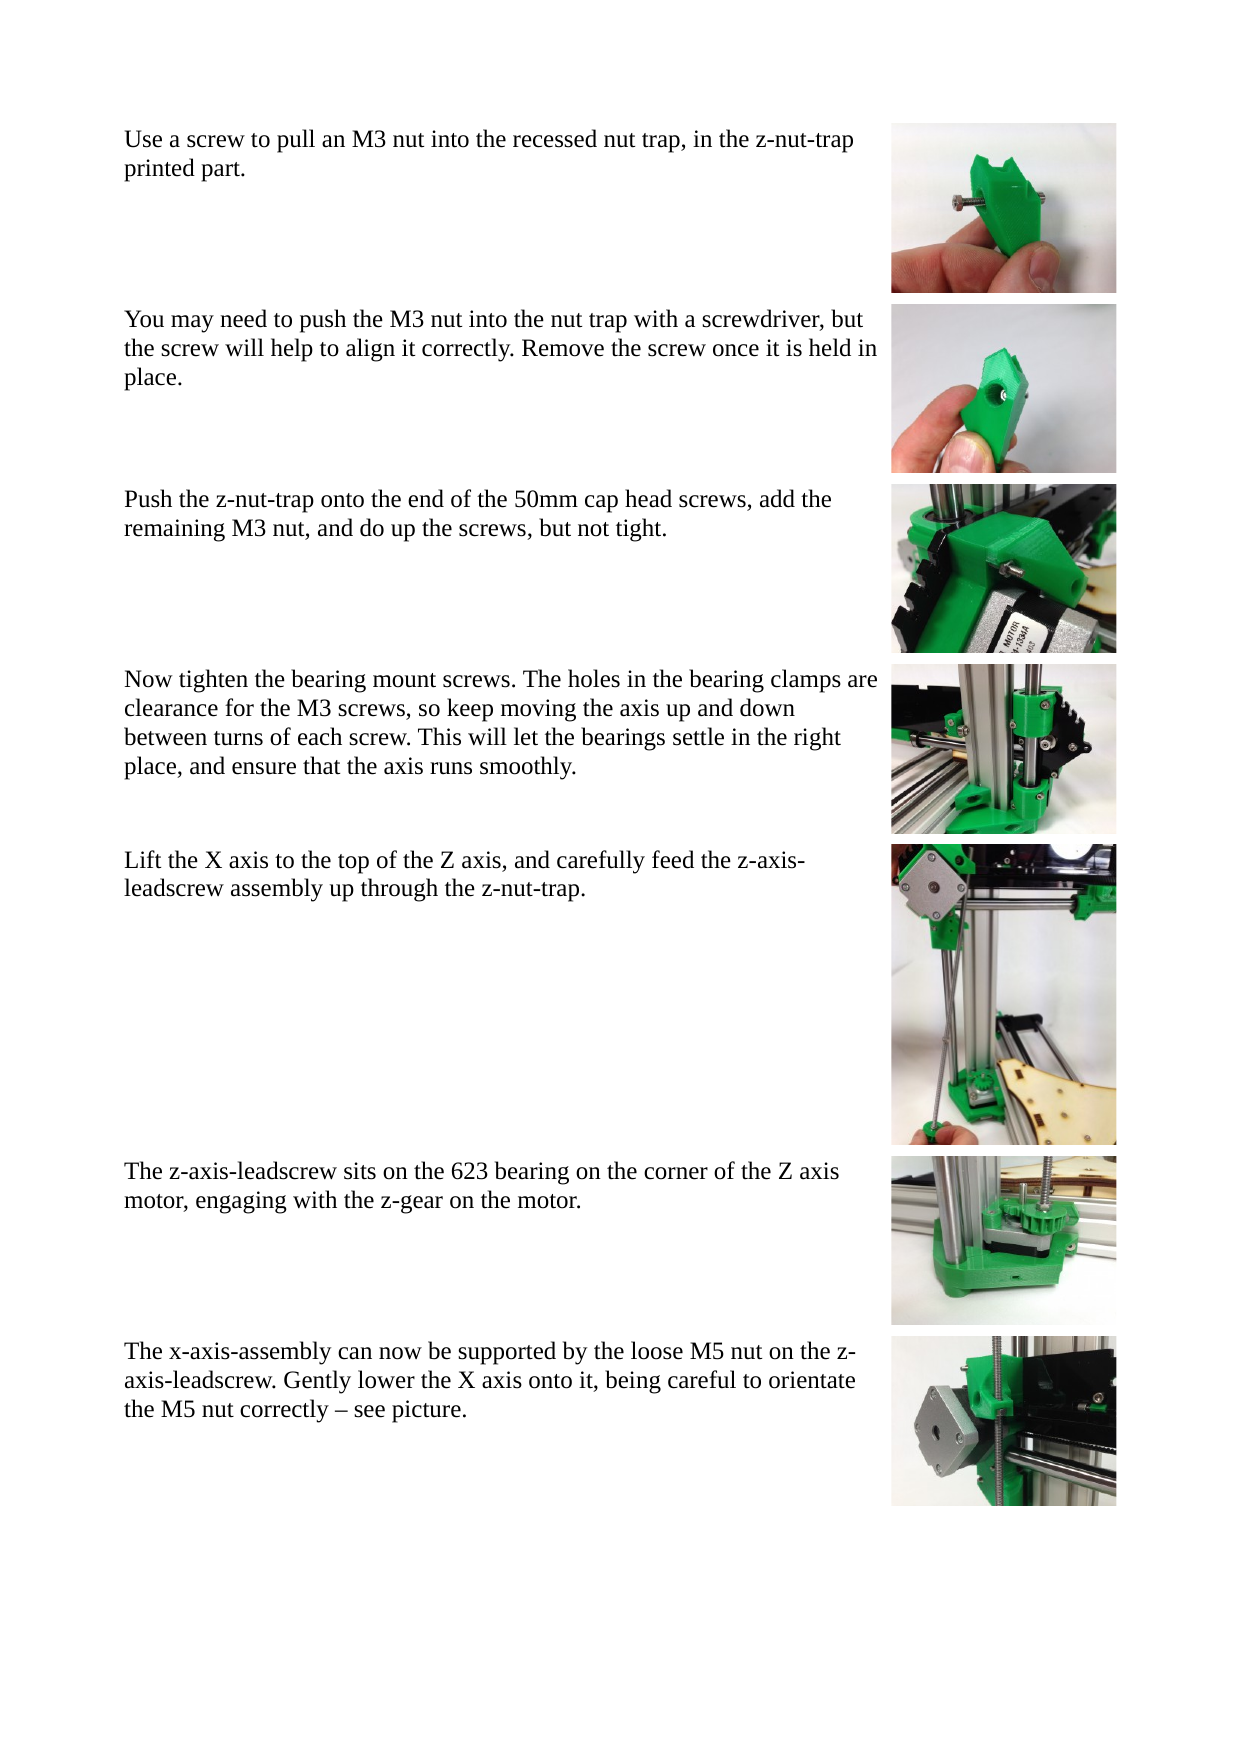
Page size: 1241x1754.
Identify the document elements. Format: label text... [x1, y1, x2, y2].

picture [891, 123, 1117, 293]
table_cell [885, 118, 1122, 298]
picture [891, 844, 1117, 1145]
table_cell [885, 298, 1122, 478]
table_cell You may need to push the M3 nut into the nut trap with a screwdriver, but the screw will help to align it correctly. Remove the screw once it is held in place. [118, 298, 885, 478]
picture [891, 1156, 1117, 1325]
table_cell Now tighten the bearing mount screws. The holes in the bearing clamps are clearance for the M3 screws, so keep moving the axis up and down between turns of each screw. This will let the bearings settle in the right place, and ensure that the axis runs smoothly. [118, 659, 885, 839]
table_cell The x-axis-assembly can now be supported by the loose M5 nut on the z-axis-leadscrew. Gently lower the X axis onto it, being careful to orientate the M5 nut correctly – see picture. [118, 1331, 885, 1511]
table_cell [885, 1151, 1122, 1331]
picture [891, 484, 1117, 653]
table_cell Lift the X axis to the top of the Z axis, and carefully feed the z-axis-leadscrew assembly up through the z-nut-trap. [118, 839, 885, 1151]
table_cell [885, 839, 1122, 1151]
picture [891, 664, 1117, 834]
table_cell [885, 1331, 1122, 1511]
table_cell [885, 659, 1122, 839]
table_cell Use a screw to pull an M3 nut into the recessed nut trap, in the z-nut-trap printed part. [118, 118, 885, 298]
picture [891, 304, 1117, 473]
table_cell [885, 479, 1122, 659]
picture [891, 1336, 1117, 1506]
table_cell Push the z-nut-trap onto the end of the 50mm cap head screws, add the remaining M3 nut, and do up the screws, but not tight. [118, 479, 885, 659]
table_cell The z-axis-leadscrew sits on the 623 bearing on the corner of the Z axis motor, engaging with the z-gear on the motor. [118, 1151, 885, 1331]
